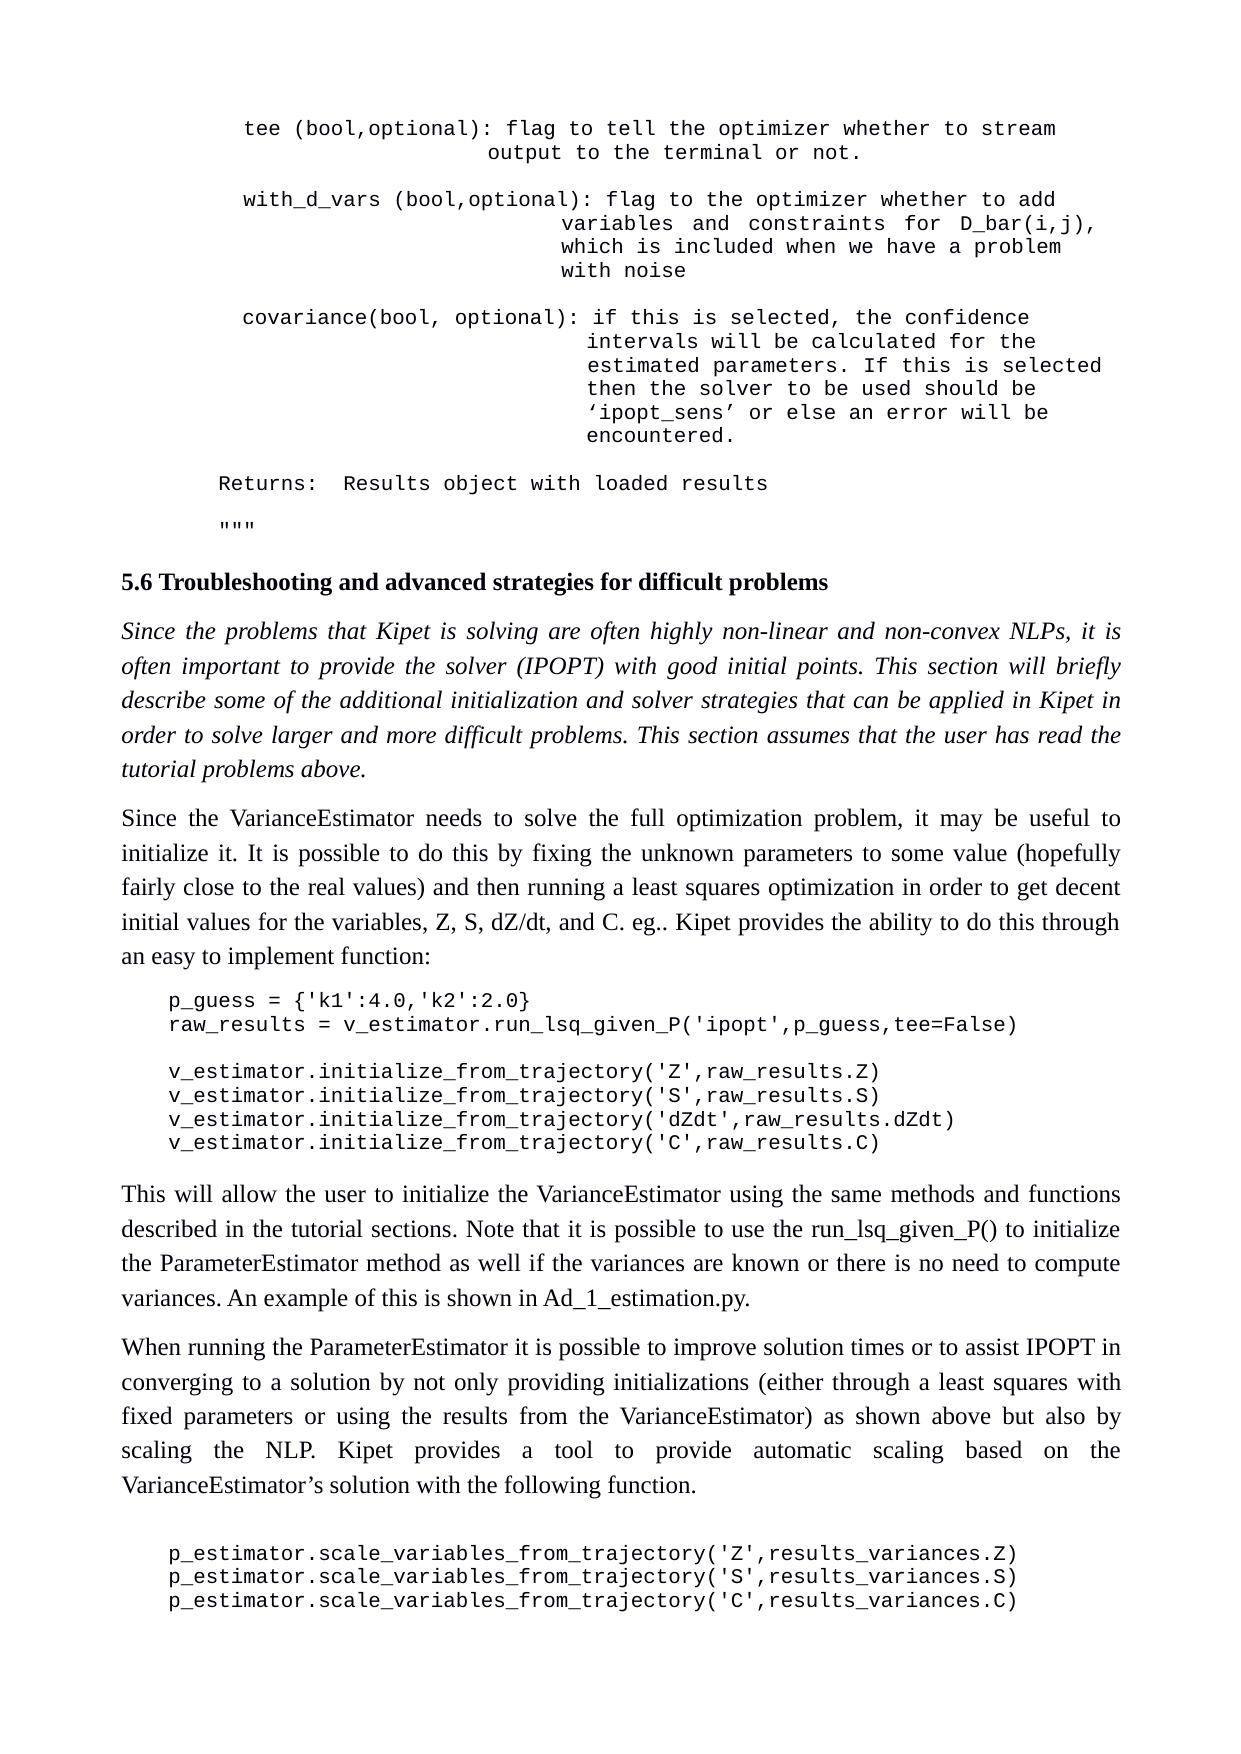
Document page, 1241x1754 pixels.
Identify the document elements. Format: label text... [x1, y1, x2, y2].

text This will allow the user to initialize the VarianceEstimator using the same methods and functions described in the tutorial sections. Note that it is possible to use the run_lsq_given_P() to initialize the ParameterEstimator method as well if the variances are known or there is no need to compute variances. An example of this is shown in Ad_1_estimation.py. [121, 1179, 1122, 1312]
text tee (bool,optional): flag to tell the optimizer whether to stream output to the terminal or not. [118, 118, 1116, 165]
text variables and constraints for D_bar(i,j), which is included when we have a problem with noise [118, 213, 1116, 284]
text 5.6 Troubleshooting and advanced strategies for difficult problems [121, 567, 1122, 596]
text v_estimator.initialize_from_trajectory('S',raw_results.S) [118, 1085, 1116, 1109]
text v_estimator.initialize_from_trajectory('dZdt',raw_results.dZdt) [118, 1109, 1116, 1132]
text When running the ParameterEstimator it is possible to improve solution times or to assist IPOPT in converging to a solution by not only providing initializations (either through a least squares with fixed parameters or using the results from the VarianceEstimator) as shown above but also by scaling the NLP. Kipet provides a tool to provide automatic scaling based on the VarianceEstimator’s solution with the following function. [121, 1332, 1122, 1499]
text p_estimator.scale_variables_from_trajectory('Z',results_variances.Z) [118, 1543, 1116, 1566]
text v_estimator.initialize_from_trajectory('C',raw_results.C) [118, 1132, 1116, 1156]
text Returns: Results object with loaded results [118, 473, 1116, 496]
text p_estimator.scale_variables_from_trajectory('C',results_variances.C) [118, 1590, 1116, 1614]
text Since the problems that Kipet is solving are often highly non-linear and non-convex NLPs, it is often important to provide the solver (IPOPT) with good initial points. This section will briefly describe some of the additional initialization and solver strategies that can be applied in Kipet in order to solve larger and more difficult problems. This section assumes that the user has read the tutorial problems above. [121, 616, 1122, 783]
text p_guess = {'k1':4.0,'k2':2.0} [118, 990, 1116, 1014]
text """ [118, 520, 1116, 544]
text raw_results = v_estimator.run_lsq_given_P('ipopt',p_guess,tee=False) [118, 1014, 1116, 1038]
text p_estimator.scale_variables_from_trajectory('S',results_variances.S) [118, 1566, 1116, 1590]
text covariance(bool, optional): if this is selected, the confidence intervals will be calculated for the estimated parameters. If this is selected then the solver to be used should be ‘ipopt_sens’ or else an error will be encountered. [118, 307, 1116, 449]
text with_d_vars (bool,optional): flag to the optimizer whether to add [118, 189, 1116, 213]
text v_estimator.initialize_from_trajectory('Z',raw_results.Z) [118, 1061, 1116, 1085]
text Since the VarianceEstimator needs to solve the full optimization problem, it may be useful to initialize it. It is possible to do this by fixing the unknown parameters to some value (hopefully fairly close to the real values) and then running a least squares optimization in order to get decent initial values for the variables, Z, S, dZ/dt, and C. eg.. Kipet provides the ability to do this through an easy to implement function: [121, 803, 1122, 970]
